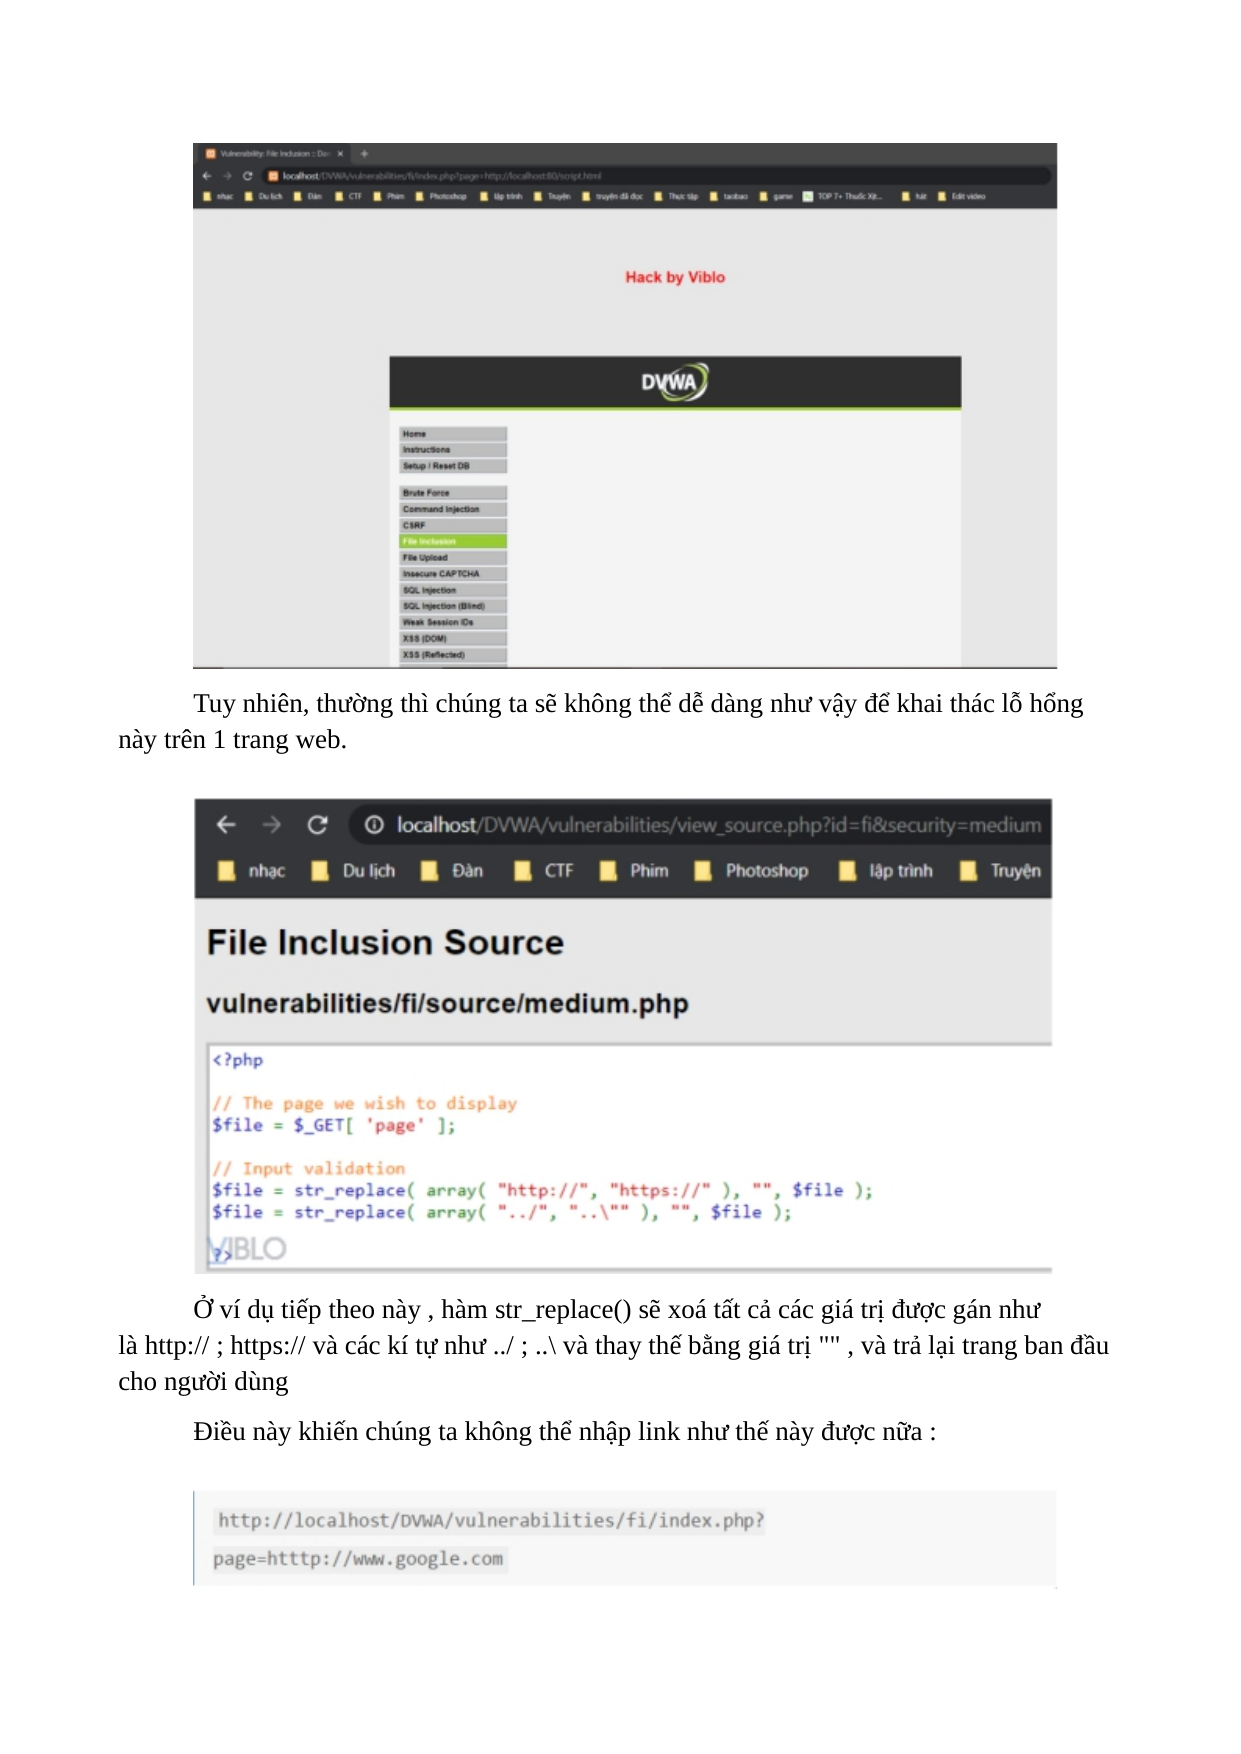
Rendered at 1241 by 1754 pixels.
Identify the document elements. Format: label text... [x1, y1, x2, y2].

text Tuy nhiên, thường thì chúng ta sẽ không thể dễ dàng như vậy để khai thác lỗ hổng này trên 1 trang web. [118, 688, 1122, 754]
text Điều này khiến chúng ta không thể nhập link như thế này được nữa : [118, 1415, 1122, 1446]
text Ở ví dụ tiếp theo này , hàm str_replace() sẽ xoá tất cả các giá trị được gán như là http:// ; https:// và các kí tự như ../ ; ..\ và thay thế bằng giá trị "" , và trả lại trang ban đầu cho người dùng [118, 1293, 1122, 1396]
